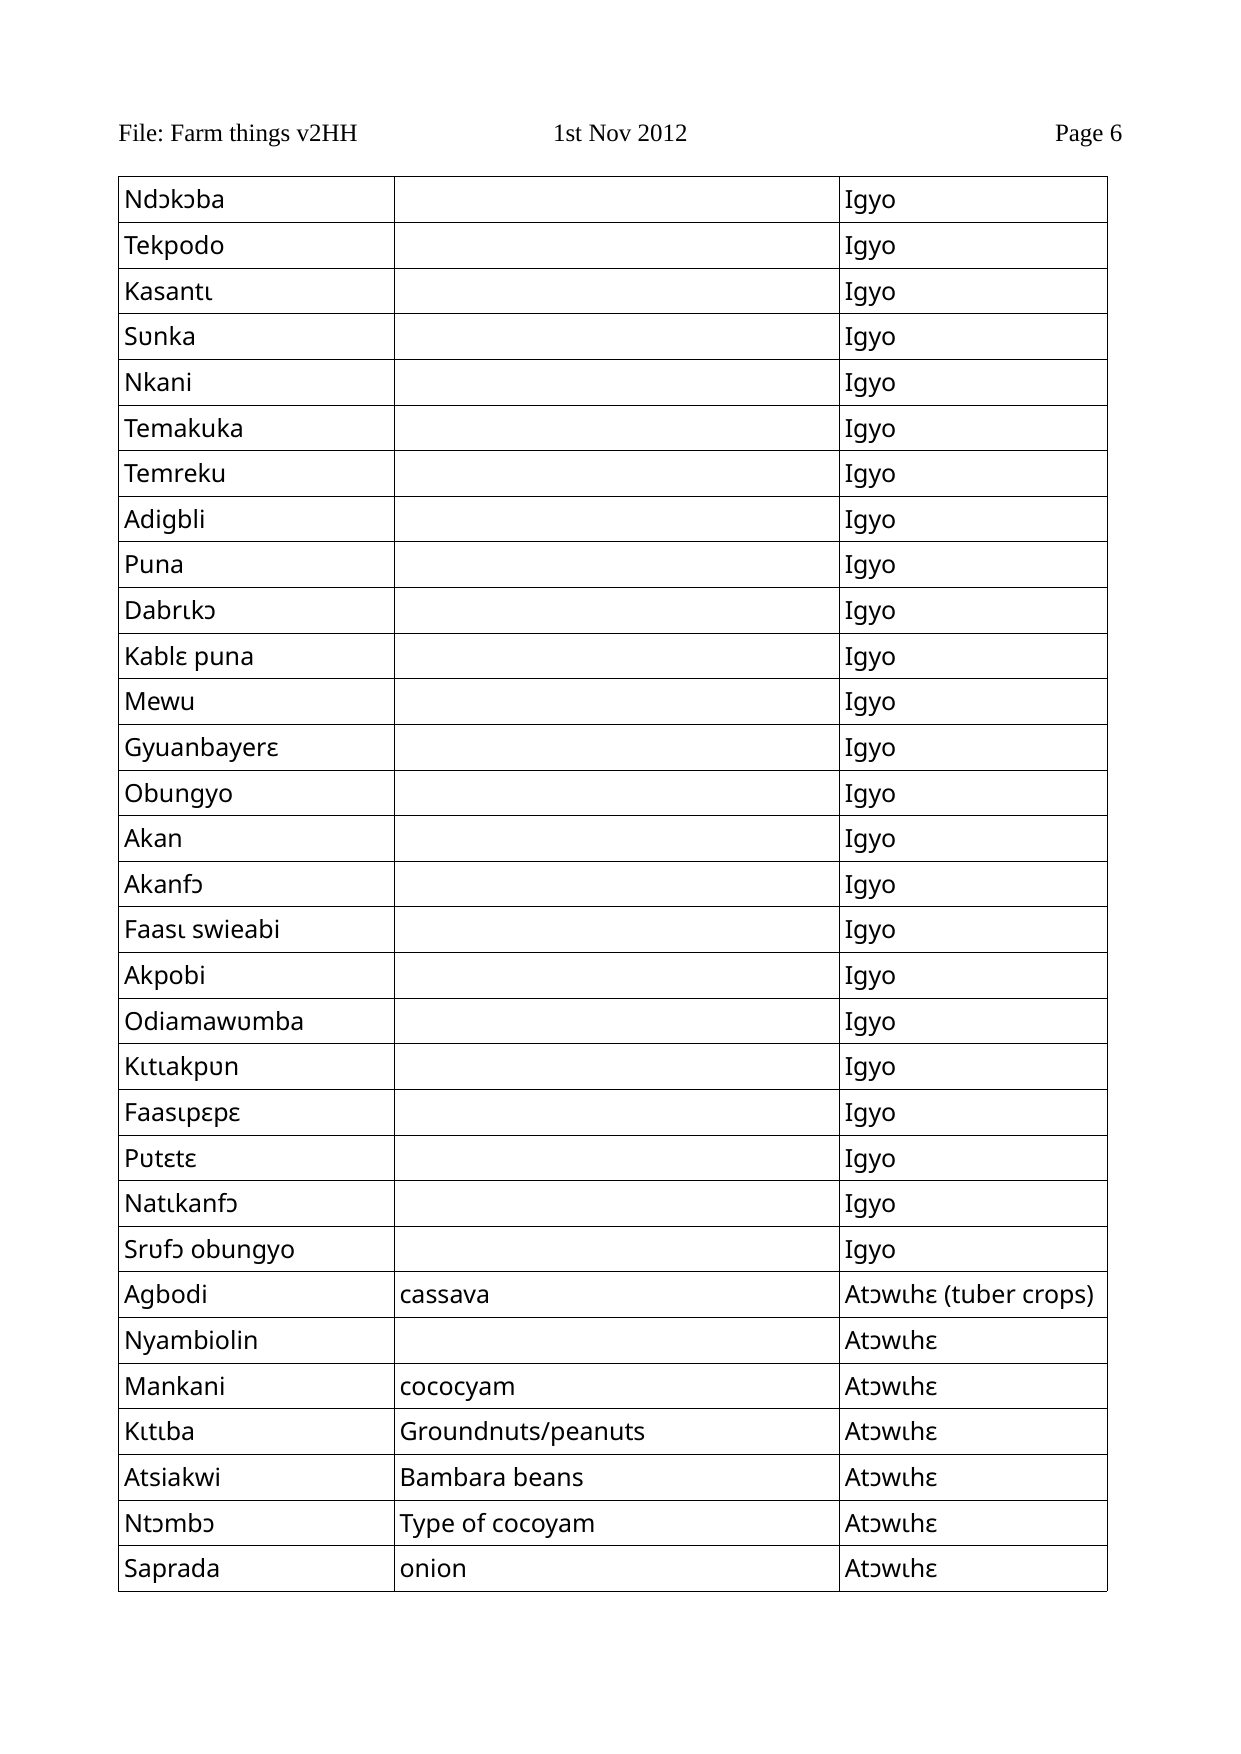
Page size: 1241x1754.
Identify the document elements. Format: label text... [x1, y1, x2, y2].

table_cell [395, 360, 839, 404]
table_cell [395, 771, 839, 815]
table_cell [395, 862, 839, 906]
table_cell [395, 953, 839, 998]
table_cell Igyo [840, 1044, 1107, 1089]
table_cell Igyo [840, 542, 1107, 587]
table_cell [395, 1227, 839, 1271]
table_cell Igyo [840, 816, 1107, 861]
table_cell Mewu [119, 679, 394, 724]
table_cell Nkani [119, 360, 394, 404]
table_cell [395, 679, 839, 724]
table_cell Igyo [840, 314, 1107, 359]
table_cell [395, 725, 839, 769]
table_cell [395, 497, 839, 541]
table_cell cococyam [395, 1364, 839, 1408]
table_cell Igyo [840, 223, 1107, 268]
table_cell [395, 1044, 839, 1089]
table_cell Igyo [840, 907, 1107, 952]
table_cell Kasantɩ [119, 269, 394, 313]
table_cell Akan [119, 816, 394, 861]
table_cell [395, 451, 839, 496]
table_cell Temreku [119, 451, 394, 496]
table_cell [395, 999, 839, 1043]
table_cell Igyo [840, 999, 1107, 1043]
table_cell Srʋfɔ obungyo [119, 1227, 394, 1271]
table_cell Kɩtɩba [119, 1409, 394, 1454]
table_cell Sʋnka [119, 314, 394, 359]
table_cell Faasɩpɛpɛ [119, 1090, 394, 1134]
table_cell [395, 588, 839, 633]
table_cell [395, 269, 839, 313]
table_cell Atsiakwi [119, 1455, 394, 1499]
table_cell Igyo [840, 269, 1107, 313]
table_cell Igyo [840, 862, 1107, 906]
table_cell Igyo [840, 588, 1107, 633]
table_cell Temakuka [119, 406, 394, 450]
table_cell [395, 1136, 839, 1180]
table_cell [395, 314, 839, 359]
table_cell Agbodi [119, 1272, 394, 1317]
table_cell Tekpodo [119, 223, 394, 268]
table_cell Nyambiolin [119, 1318, 394, 1363]
table_cell Atɔwɩhɛ (tuber crops) [840, 1272, 1107, 1317]
table_cell [395, 1090, 839, 1134]
table_cell Pʋtɛtɛ [119, 1136, 394, 1180]
table_cell Igyo [840, 451, 1107, 496]
table_cell Igyo [840, 406, 1107, 450]
table_cell [395, 907, 839, 952]
table_cell Gyuanbayerɛ [119, 725, 394, 769]
table_cell Faasɩ swieabi [119, 907, 394, 952]
table_cell Puna [119, 542, 394, 587]
table_cell Bambara beans [395, 1455, 839, 1499]
table_cell Igyo [840, 177, 1107, 222]
table_cell Kablɛ puna [119, 634, 394, 678]
table_cell [395, 1318, 839, 1363]
table_cell Igyo [840, 953, 1107, 998]
table_cell [395, 406, 839, 450]
table_cell Dabrɩkɔ [119, 588, 394, 633]
table_cell Akpobi [119, 953, 394, 998]
table_cell Igyo [840, 725, 1107, 769]
table_cell Kɩtɩakpʋn [119, 1044, 394, 1089]
table_cell cassava [395, 1272, 839, 1317]
table_cell Igyo [840, 497, 1107, 541]
table_cell Obungyo [119, 771, 394, 815]
table_cell Atɔwɩhɛ [840, 1364, 1107, 1408]
table_cell Igyo [840, 771, 1107, 815]
table_cell Natɩkanfɔ [119, 1181, 394, 1226]
table_cell Igyo [840, 360, 1107, 404]
table_cell Saprada [119, 1546, 394, 1591]
table_cell Mankani [119, 1364, 394, 1408]
table_cell Ndɔkɔba [119, 177, 394, 222]
table_cell Igyo [840, 679, 1107, 724]
table_cell Akanfɔ [119, 862, 394, 906]
table_cell Odiamawʋmba [119, 999, 394, 1043]
table_cell Igyo [840, 1227, 1107, 1271]
table_cell Adigbli [119, 497, 394, 541]
table_cell Igyo [840, 1090, 1107, 1134]
table_cell [395, 177, 839, 222]
table_cell onion [395, 1546, 839, 1591]
table_cell Atɔwɩhɛ [840, 1455, 1107, 1499]
table_cell Atɔwɩhɛ [840, 1409, 1107, 1454]
table_cell Igyo [840, 1181, 1107, 1226]
table_cell [395, 634, 839, 678]
table_cell [395, 1181, 839, 1226]
table_cell Groundnuts/peanuts [395, 1409, 839, 1454]
table_cell [395, 542, 839, 587]
table_cell [395, 816, 839, 861]
table_cell Atɔwɩhɛ [840, 1501, 1107, 1545]
table_cell Atɔwɩhɛ [840, 1318, 1107, 1363]
table_cell Ntɔmbɔ [119, 1501, 394, 1545]
table_cell Atɔwɩhɛ [840, 1546, 1107, 1591]
table_cell [395, 223, 839, 268]
table_cell Igyo [840, 1136, 1107, 1180]
table_cell Type of cocoyam [395, 1501, 839, 1545]
table_cell Igyo [840, 634, 1107, 678]
